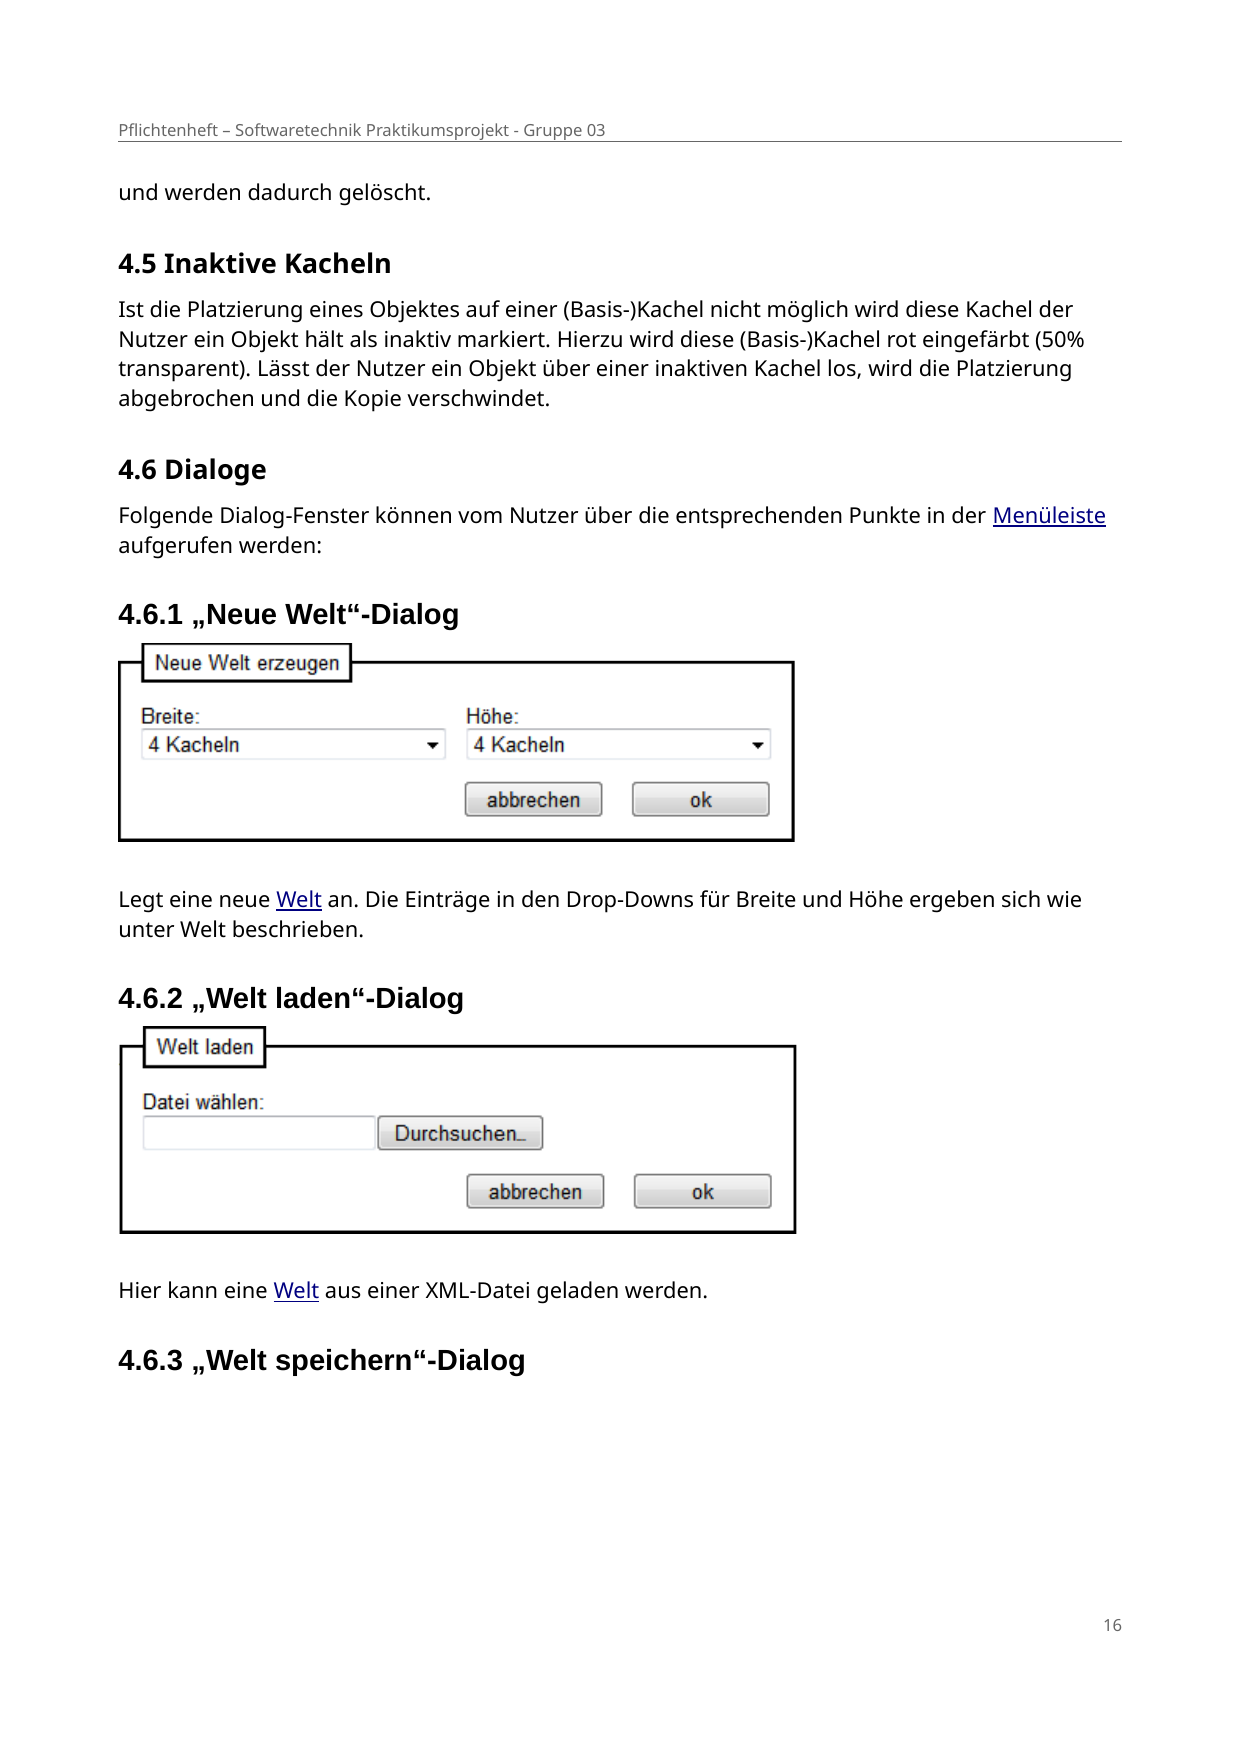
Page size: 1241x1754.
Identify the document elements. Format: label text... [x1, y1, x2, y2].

text und werden dadurch gelöscht. [118, 177, 1122, 207]
text Hier kann eine Welt aus einer XML-Datei geladen werden. [118, 1275, 1122, 1305]
picture [118, 643, 795, 842]
text Folgende Dialog-Fenster können vom Nutzer über die entsprechenden Punkte in der Menüleiste aufgerufen werden: [118, 500, 1122, 559]
subtitle „Neue Welt“-Dialog [118, 597, 1122, 631]
subtitle Inaktive Kacheln [118, 244, 1122, 281]
picture [118, 1026, 797, 1234]
subtitle „Welt laden“-Dialog [118, 981, 1122, 1014]
text Ist die Platzierung eines Objektes auf einer (Basis-)Kachel nicht möglich wird diese Kachel der Nutzer ein Objekt hält als inaktiv markiert. Hierzu wird diese (Basis-)Kachel rot eingefärbt (50% transparent). Lässt der Nutzer ein Objekt über einer inaktiven Kachel los, wird die Platzierung abgebrochen und die Kopie verschwindet. [118, 294, 1122, 413]
text Legt eine neue Welt an. Die Einträge in den Drop-Downs für Breite und Höhe ergeben sich wie unter Welt beschrieben. [118, 884, 1122, 943]
subtitle Dialoge [118, 451, 1122, 487]
subtitle „Welt speichern“-Dialog [118, 1343, 1122, 1376]
